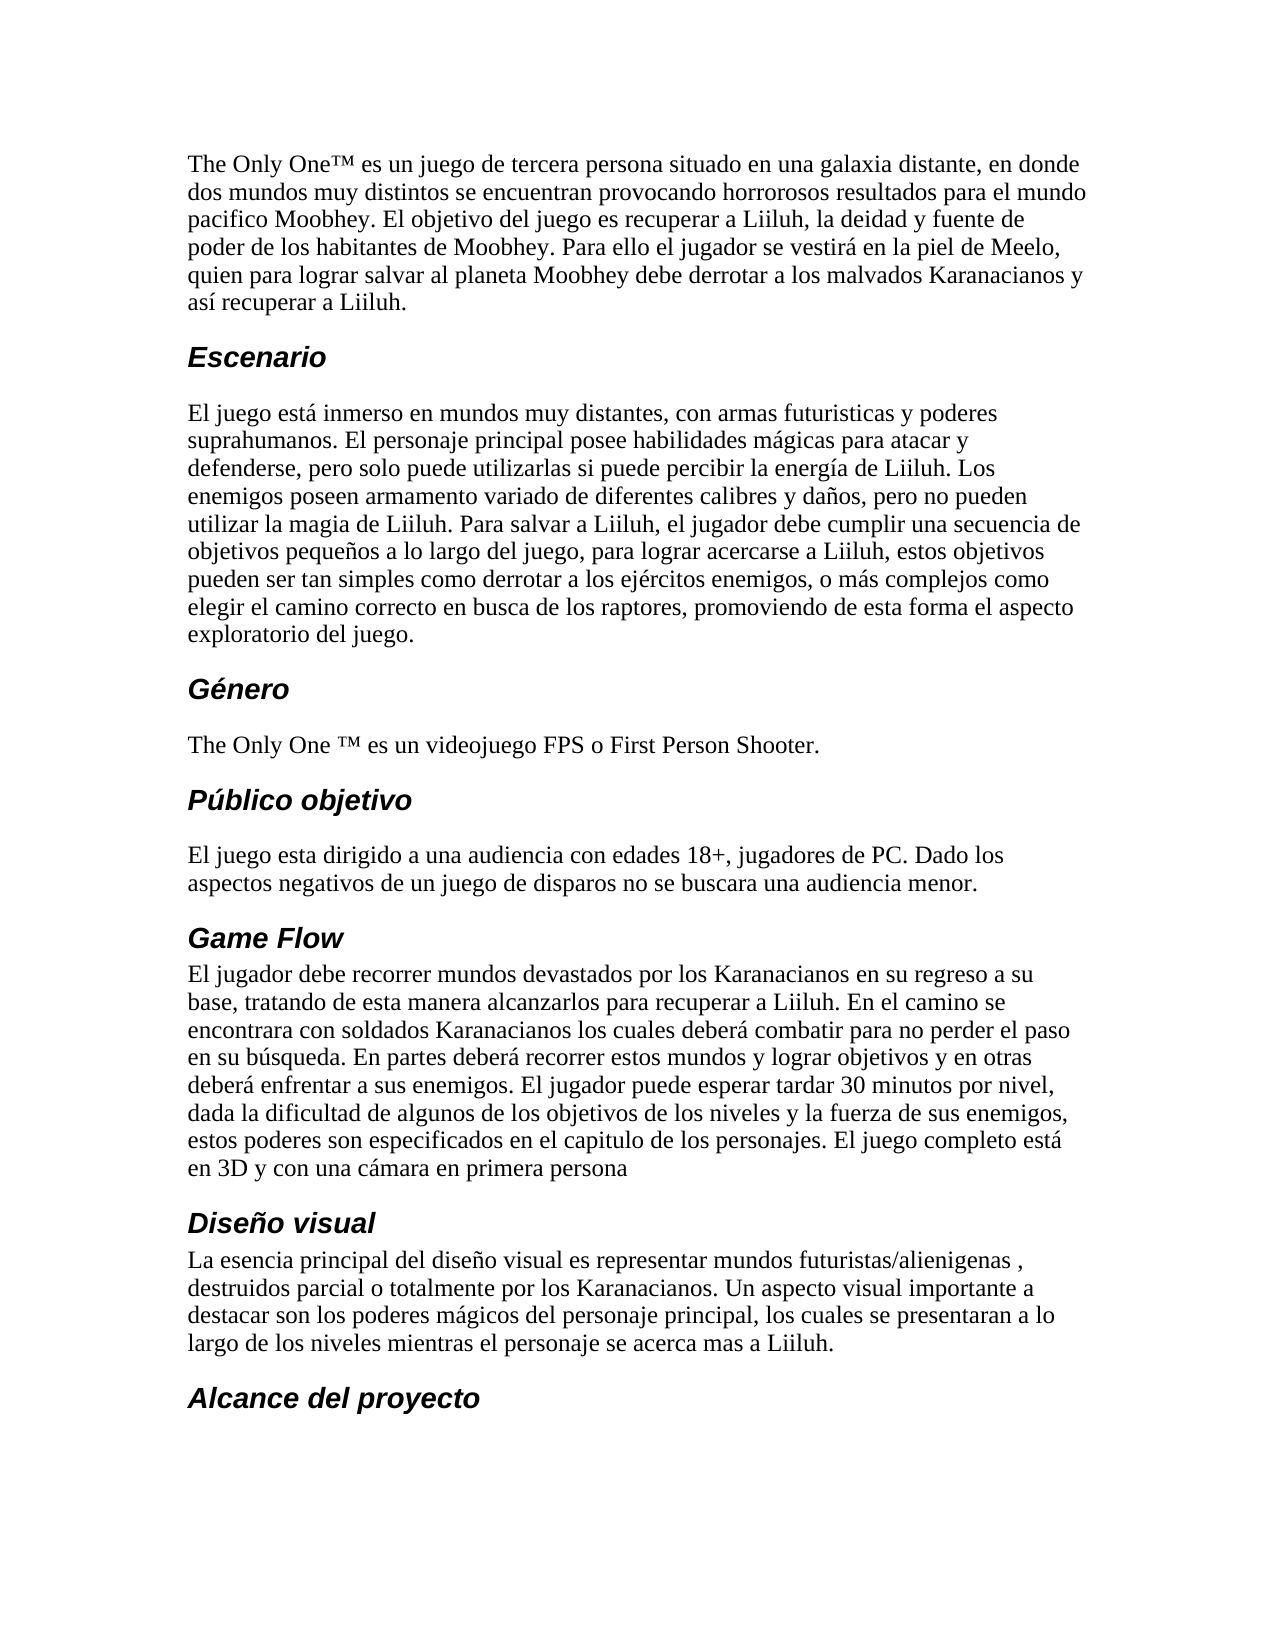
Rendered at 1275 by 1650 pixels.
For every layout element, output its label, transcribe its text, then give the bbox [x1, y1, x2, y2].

subtitle Público objetivo [187, 783, 1087, 816]
text The Only One™ es un juego de tercera persona situado en una galaxia distante, en donde dos mundos muy distintos se encuentran provocando horrorosos resultados para el mundo pacifico Moobhey. El objetivo del juego es recuperar a Liiluh, la deidad y fuente de poder de los habitantes de Moobhey. Para ello el jugador se vestirá en la piel de Meelo, quien para lograr salvar al planeta Moobhey debe derrotar a los malvados Karanacianos y así recuperar a Liiluh. [187, 150, 1087, 316]
subtitle Género [187, 673, 1087, 706]
text El juego esta dirigido a una audiencia con edades 18+, jugadores de PC. Dado los aspectos negativos de un juego de disparos no se buscara una audiencia menor. [187, 841, 1087, 897]
subtitle Game Flow [187, 922, 1087, 954]
text La esencia principal del diseño visual es representar mundos futuristas/alienigenas , destruidos parcial o totalmente por los Karanacianos. Un aspecto visual importante a destacar son los poderes mágicos del personaje principal, los cuales se presentaran a lo largo de los niveles mientras el personaje se acerca mas a Liiluh. [187, 1246, 1087, 1357]
text El jugador debe recorrer mundos devastados por los Karanacianos en su regreso a su base, tratando de esta manera alcanzarlos para recuperar a Liiluh. En el camino se encontrara con soldados Karanacianos los cuales deberá combatir para no perder el paso en su búsqueda. En partes deberá recorrer estos mundos y lograr objetivos y en otras deberá enfrentar a sus enemigos. El jugador puede esperar tardar 30 minutos por nivel, dada la dificultad de algunos de los objetivos de los niveles y la fuerza de sus enemigos, estos poderes son especificados en el capitulo de los personajes. El juego completo está en 3D y con una cámara en primera persona [187, 960, 1087, 1182]
subtitle Alcance del proyecto [187, 1382, 1087, 1414]
text The Only One ™ es un videojuego FPS o First Person Shooter. [187, 731, 1087, 758]
subtitle Diseño visual [187, 1207, 1087, 1240]
subtitle Escenario [187, 341, 1087, 374]
text El juego está inmerso en mundos muy distantes, con armas futuristicas y poderes suprahumanos. El personaje principal posee habilidades mágicas para atacar y defenderse, pero solo puede utilizarlas si puede percibir la energía de Liiluh. Los enemigos poseen armamento variado de diferentes calibres y daños, pero no pueden utilizar la magia de Liiluh. Para salvar a Liiluh, el jugador debe cumplir una secuencia de objetivos pequeños a lo largo del juego, para lograr acercarse a Liiluh, estos objetivos pueden ser tan simples como derrotar a los ejércitos enemigos, o más complejos como elegir el camino correcto en busca de los raptores, promoviendo de esta forma el aspecto exploratorio del juego. [187, 399, 1087, 648]
